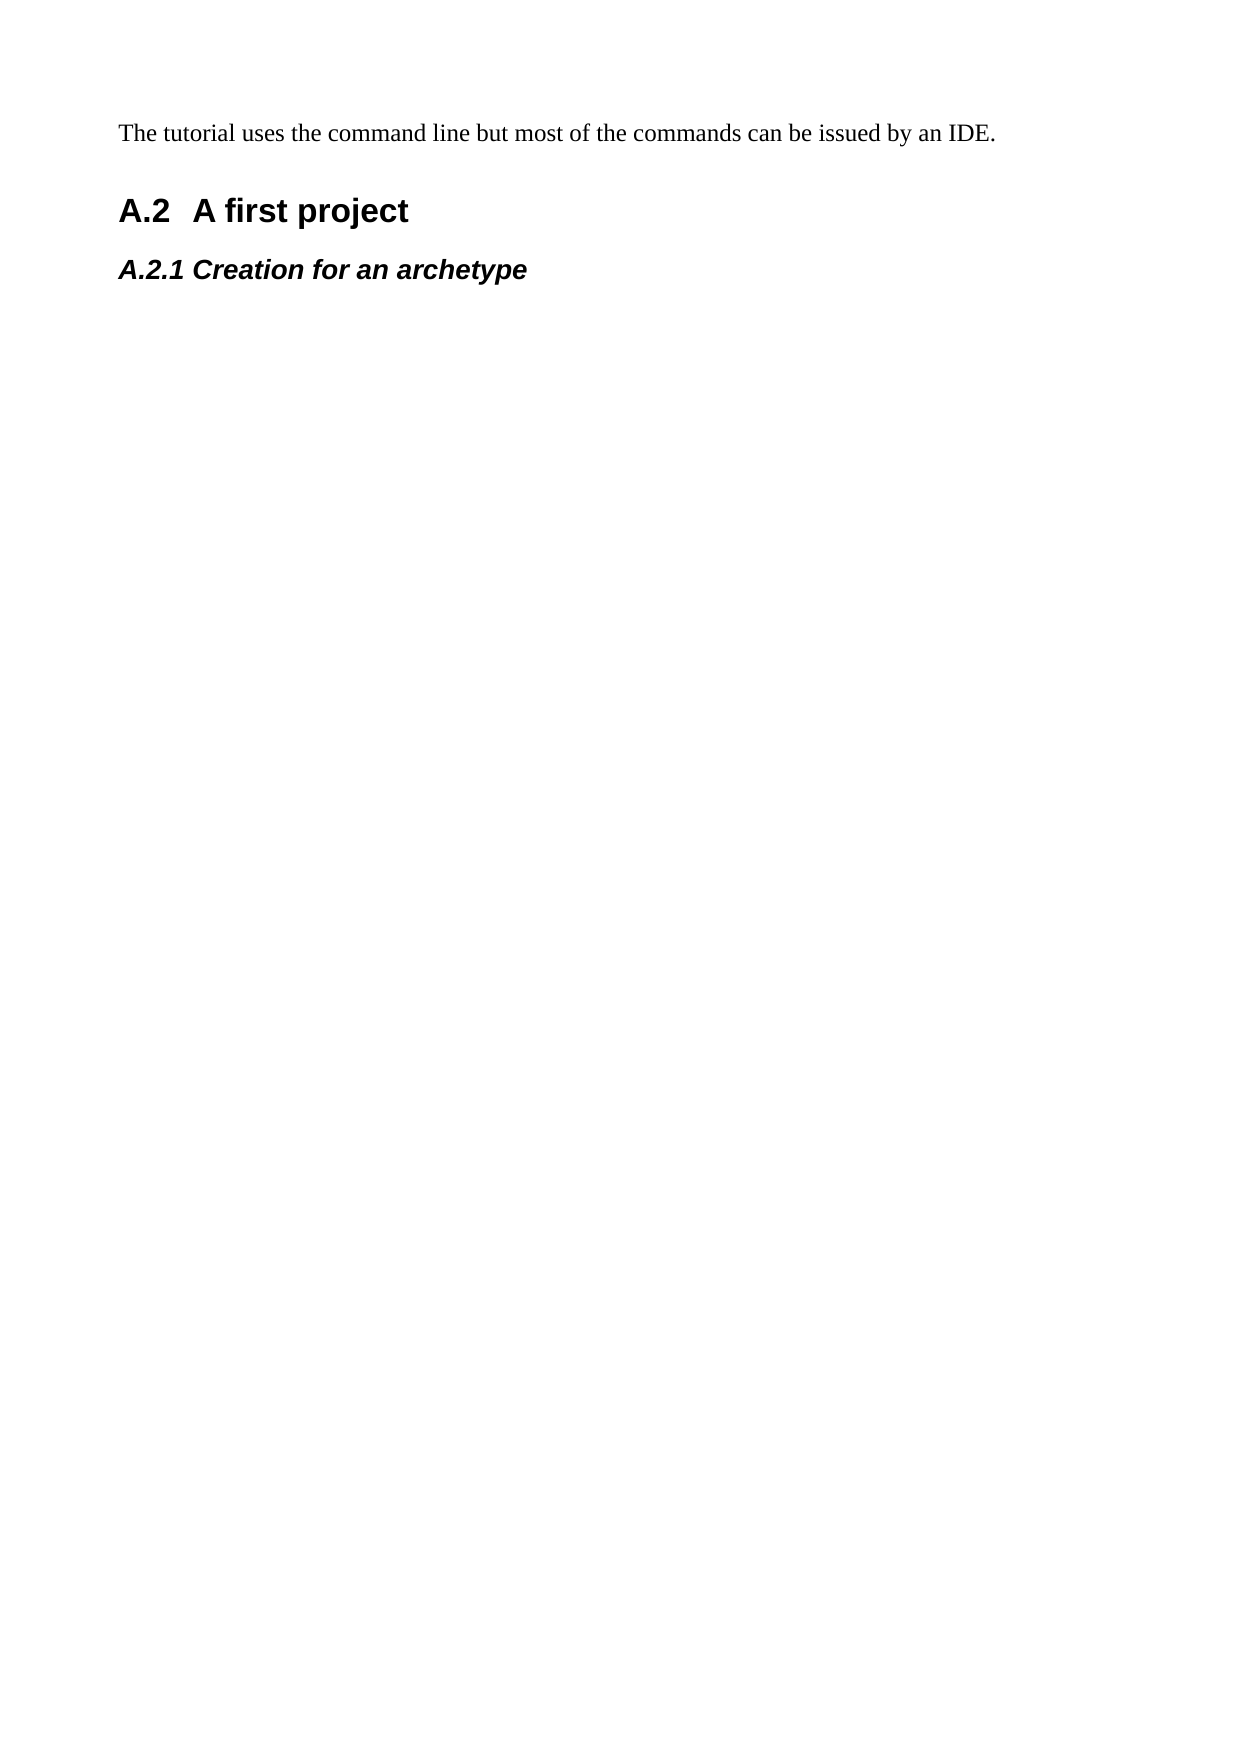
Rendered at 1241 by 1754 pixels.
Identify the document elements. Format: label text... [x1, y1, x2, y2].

text The tutorial uses the command line but most of the commands can be issued by an IDE. [118, 118, 1122, 147]
subtitle Creation for an archetype [118, 254, 1122, 286]
subtitle A first project [118, 191, 1122, 229]
